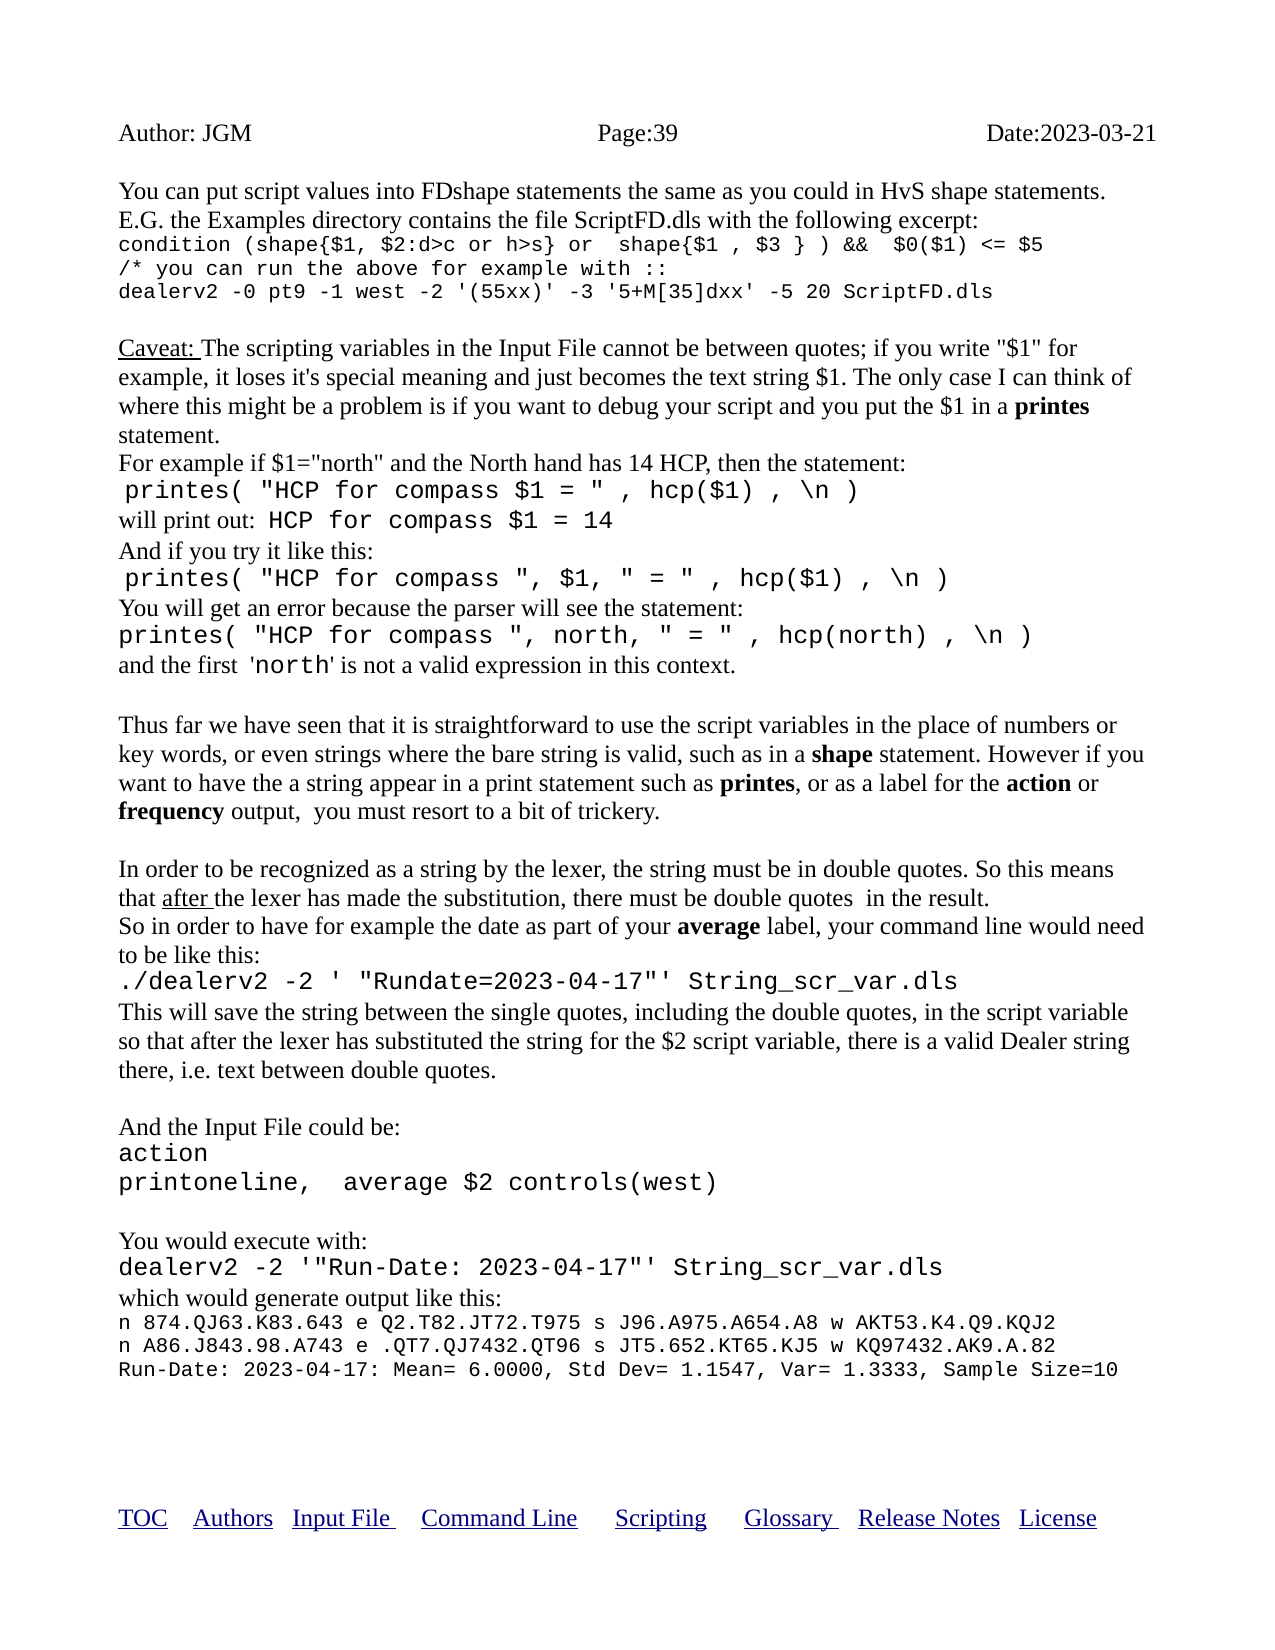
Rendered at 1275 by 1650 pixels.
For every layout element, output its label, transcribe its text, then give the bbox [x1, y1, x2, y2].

text and the first 'north' is not a valid expression in this context. [118, 651, 1157, 681]
text which would generate output like this: [118, 1283, 1157, 1312]
text And the Input File could be: [118, 1112, 1157, 1141]
text printoneline, average $2 controls(west) [118, 1169, 1157, 1198]
text Caveat: The scripting variables in the Input File cannot be between quotes; if you write "$1" for example, it loses it's special meaning and just becomes the text string $1. The only case I can think of where this might be a problem is if you want to debug your script and you put the $1 in a printes statement. [118, 333, 1157, 448]
text condition (shape{$1, $2:d>c or h>s} or shape{$1 , $3 } ) && $0($1) <= $5 [118, 234, 1157, 257]
text So in order to have for example the date as part of your average label, your command line would need to be like this: [118, 911, 1157, 969]
text n 874.QJ63.K83.643 e Q2.T82.JT72.T975 s J96.A975.A654.A8 w AKT53.K4.Q9.KQJ2 [118, 1312, 1157, 1336]
text Thus far we have seen that it is straightforward to use the script variables in the place of numbers or key words, or even strings where the bare string is valid, such as in a shape statement. However if you want to have the a string appear in a print statement such as printes, or as a label for the action or frequency output, you must resort to a bit of trickery. [118, 710, 1157, 825]
text For example if $1="north" and the North hand has 14 HCP, then the statement: [118, 448, 1157, 477]
text /* you can run the above for example with :: [118, 257, 1157, 281]
text action [118, 1141, 1157, 1169]
text ./dealerv2 -2 ' "Rundate=2023-04-17"' String_scr_var.dls [118, 969, 1157, 997]
text dealerv2 -2 '"Run-Date: 2023-04-17"' String_scr_var.dls [118, 1255, 1157, 1283]
text And if you try it like this: [118, 536, 1157, 565]
text printes( "HCP for compass $1 = " , hcp($1) , \n ) [118, 477, 1157, 506]
text In order to be recognized as a string by the lexer, the string must be in double quotes. So this means that after the lexer has made the substitution, there must be double quotes in the result. [118, 854, 1157, 911]
text n A86.J843.98.A743 e .QT7.QJ7432.QT96 s JT5.652.KT65.KJ5 w KQ97432.AK9.A.82 [118, 1336, 1157, 1359]
text You would execute with: [118, 1226, 1157, 1255]
text dealerv2 -0 pt9 -1 west -2 '(55xx)' -3 '5+M[35]dxx' -5 20 ScriptFD.dls [118, 281, 1157, 305]
text This will save the string between the single quotes, including the double quotes, in the script variable so that after the lexer has substituted the string for the $2 script variable, there is a valid Dealer string there, i.e. text between double quotes. [118, 997, 1157, 1083]
text will print out: HCP for compass $1 = 14 [118, 506, 1157, 536]
text printes( "HCP for compass ", north, " = " , hcp(north) , \n ) [118, 622, 1157, 651]
text Run-Date: 2023-04-17: Mean= 6.0000, Std Dev= 1.1547, Var= 1.3333, Sample Size=10 [118, 1359, 1157, 1383]
text printes( "HCP for compass ", $1, " = " , hcp($1) , \n ) [118, 565, 1157, 593]
text You can put script values into FDshape statements the same as you could in HvS shape statements. E.G. the Examples directory contains the file ScriptFD.dls with the following excerpt: [118, 176, 1157, 234]
text You will get an error because the parser will see the statement: [118, 593, 1157, 622]
